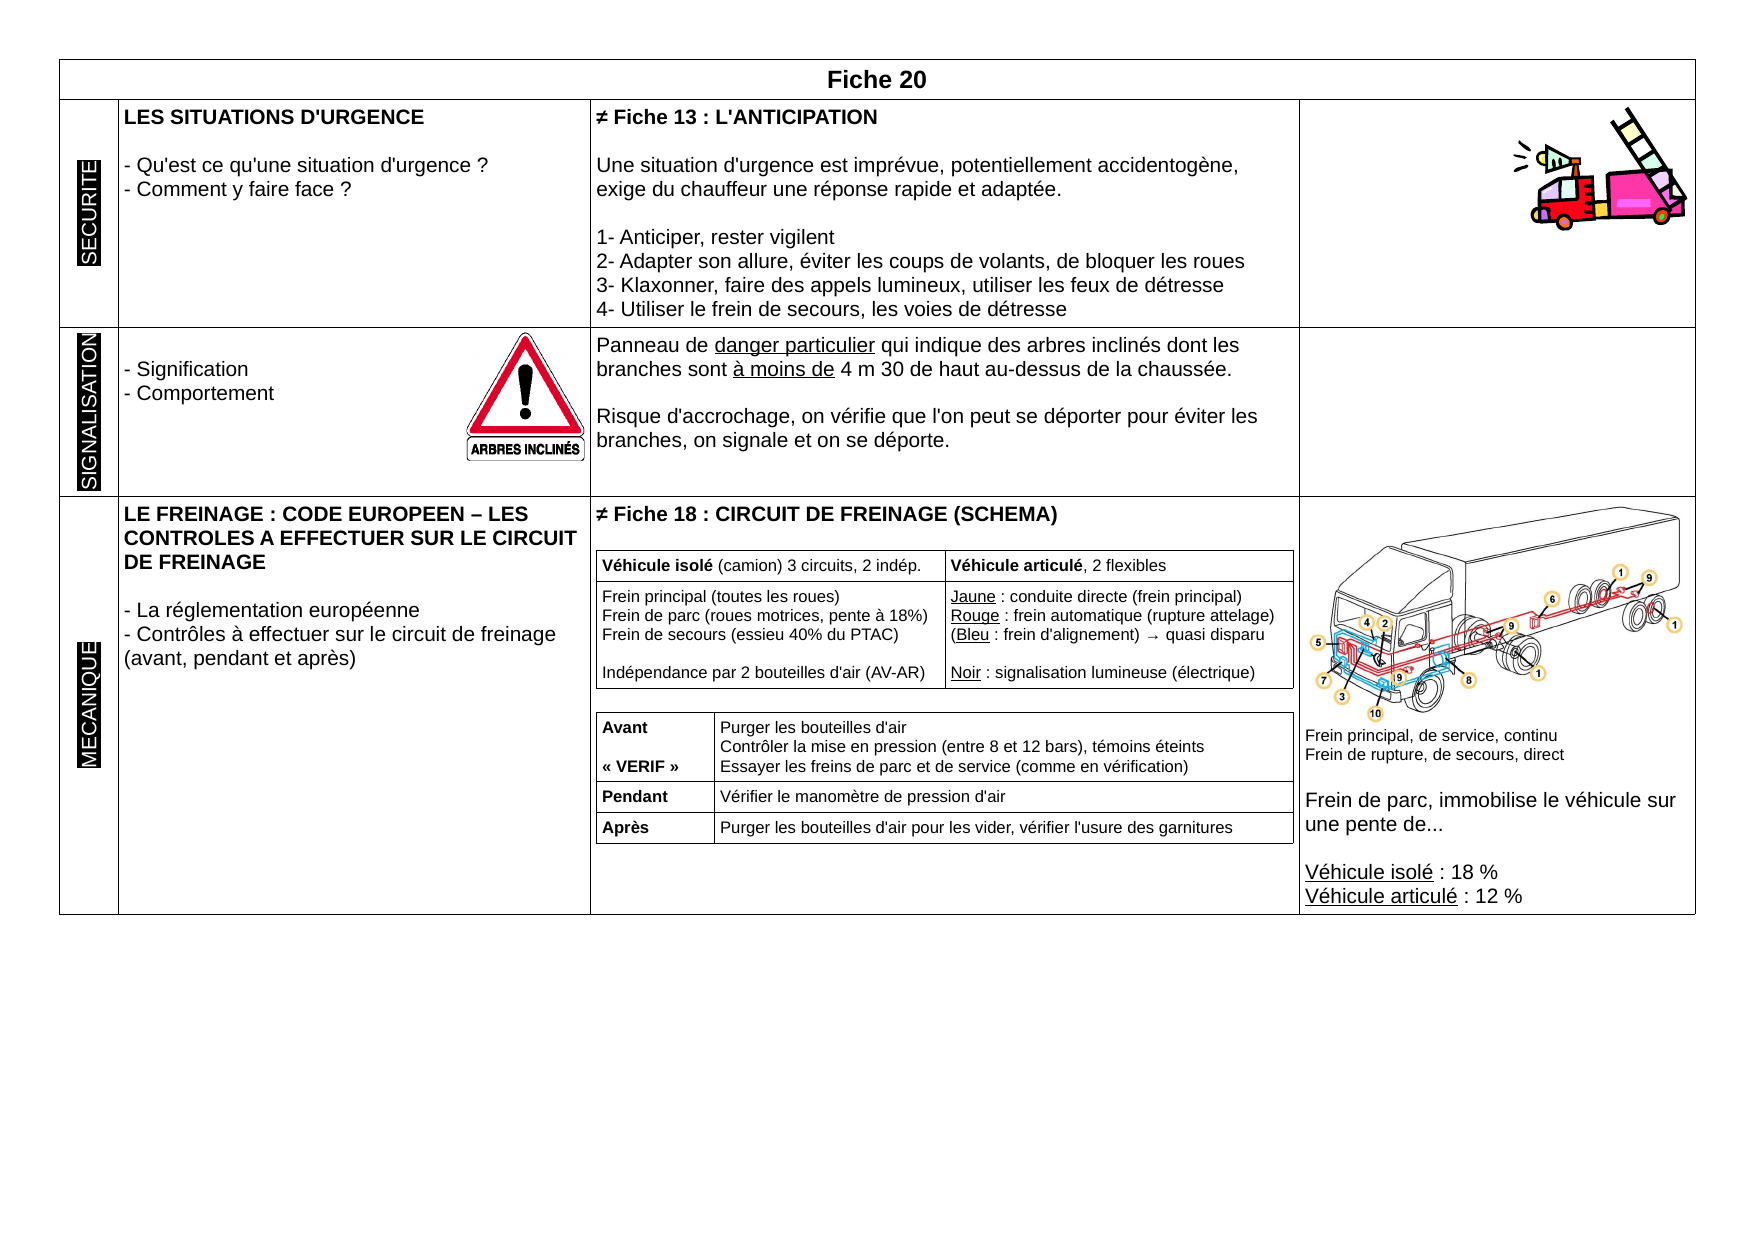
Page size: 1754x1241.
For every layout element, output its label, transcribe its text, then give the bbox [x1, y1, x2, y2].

table_cell MECANIQUE [60, 497, 118, 914]
table_cell Vérifier le manomètre de pression d'air [715, 782, 1293, 812]
table_cell ≠ Fiche 13 : L'ANTICIPATION Une situation d'urgence est imprévue, potentiellement accidentogène, exige du chauffeur une réponse rapide et adaptée. 1- Anticiper, rester vigilent 2- Adapter son allure, éviter les coups de volants, de bloquer les roues 3- Klaxonner, faire des appels lumineux, utiliser les feux de détresse 4- Utiliser le frein de secours, les voies de détresse [591, 100, 1299, 327]
table_cell Après [597, 813, 714, 843]
table_cell Jaune : conduite directe (frein principal) Rouge : frein automatique (rupture attelage) (Bleu : frein d'alignement) → quasi disparu Noir : signalisation lumineuse (électrique) [946, 582, 1293, 688]
table_header Véhicule isolé (camion) 3 circuits, 2 indép. [597, 551, 945, 581]
table_header Véhicule articulé, 2 flexibles [946, 551, 1293, 581]
table_cell Frein principal, de service, continu Frein de rupture, de secours, direct Frein de parc, immobilise le véhicule sur une pente de... Véhicule isolé : 18 % Véhicule articulé : 12 % [1300, 497, 1695, 914]
picture [466, 332, 585, 461]
table_header Avant « VERIF » [597, 713, 714, 781]
table_cell ≠ Fiche 18 : CIRCUIT DE FREINAGE (SCHEMA) [591, 497, 1299, 914]
table_cell LES SITUATIONS D'URGENCE - Qu'est ce qu'une situation d'urgence ? - Comment y faire face ? [119, 100, 590, 327]
table_cell LE FREINAGE : CODE EUROPEEN – LES CONTROLES A EFFECTUER SUR LE CIRCUIT DE FREINAGE - La réglementation européenne - Contrôles à effectuer sur le circuit de freinage (avant, pendant et après) [119, 497, 590, 914]
table_cell Purger les bouteilles d'air pour les vider, vérifier l'usure des garnitures [715, 813, 1293, 843]
table_header Purger les bouteilles d'air Contrôler la mise en pression (entre 8 et 12 bars), témoins éteints Essayer les freins de parc et de service (comme en vérification) [715, 713, 1293, 781]
table_cell - Signification - Comportement [119, 333, 590, 496]
table_cell Pendant [597, 782, 714, 812]
table_header Fiche 20 [60, 60, 1695, 99]
table_cell SIGNALISATION [60, 328, 118, 496]
table_cell [1300, 328, 1695, 496]
table_cell Frein principal (toutes les roues) Frein de parc (roues motrices, pente à 18%) Frein de secours (essieu 40% du PTAC) Indépendance par 2 bouteilles d'air (AV-AR) [597, 582, 945, 688]
picture [1304, 502, 1689, 726]
table_cell SECURITE [60, 100, 118, 327]
table_cell [1300, 100, 1695, 327]
table_cell [119, 328, 590, 332]
table_cell Panneau de danger particulier qui indique des arbres inclinés dont les branches sont à moins de 4 m 30 de haut au-dessus de la chaussée. Risque d'accrochage, on vérifie que l'on peut se déporter pour éviter les branches, on signale et on se déporte. [591, 328, 1299, 496]
